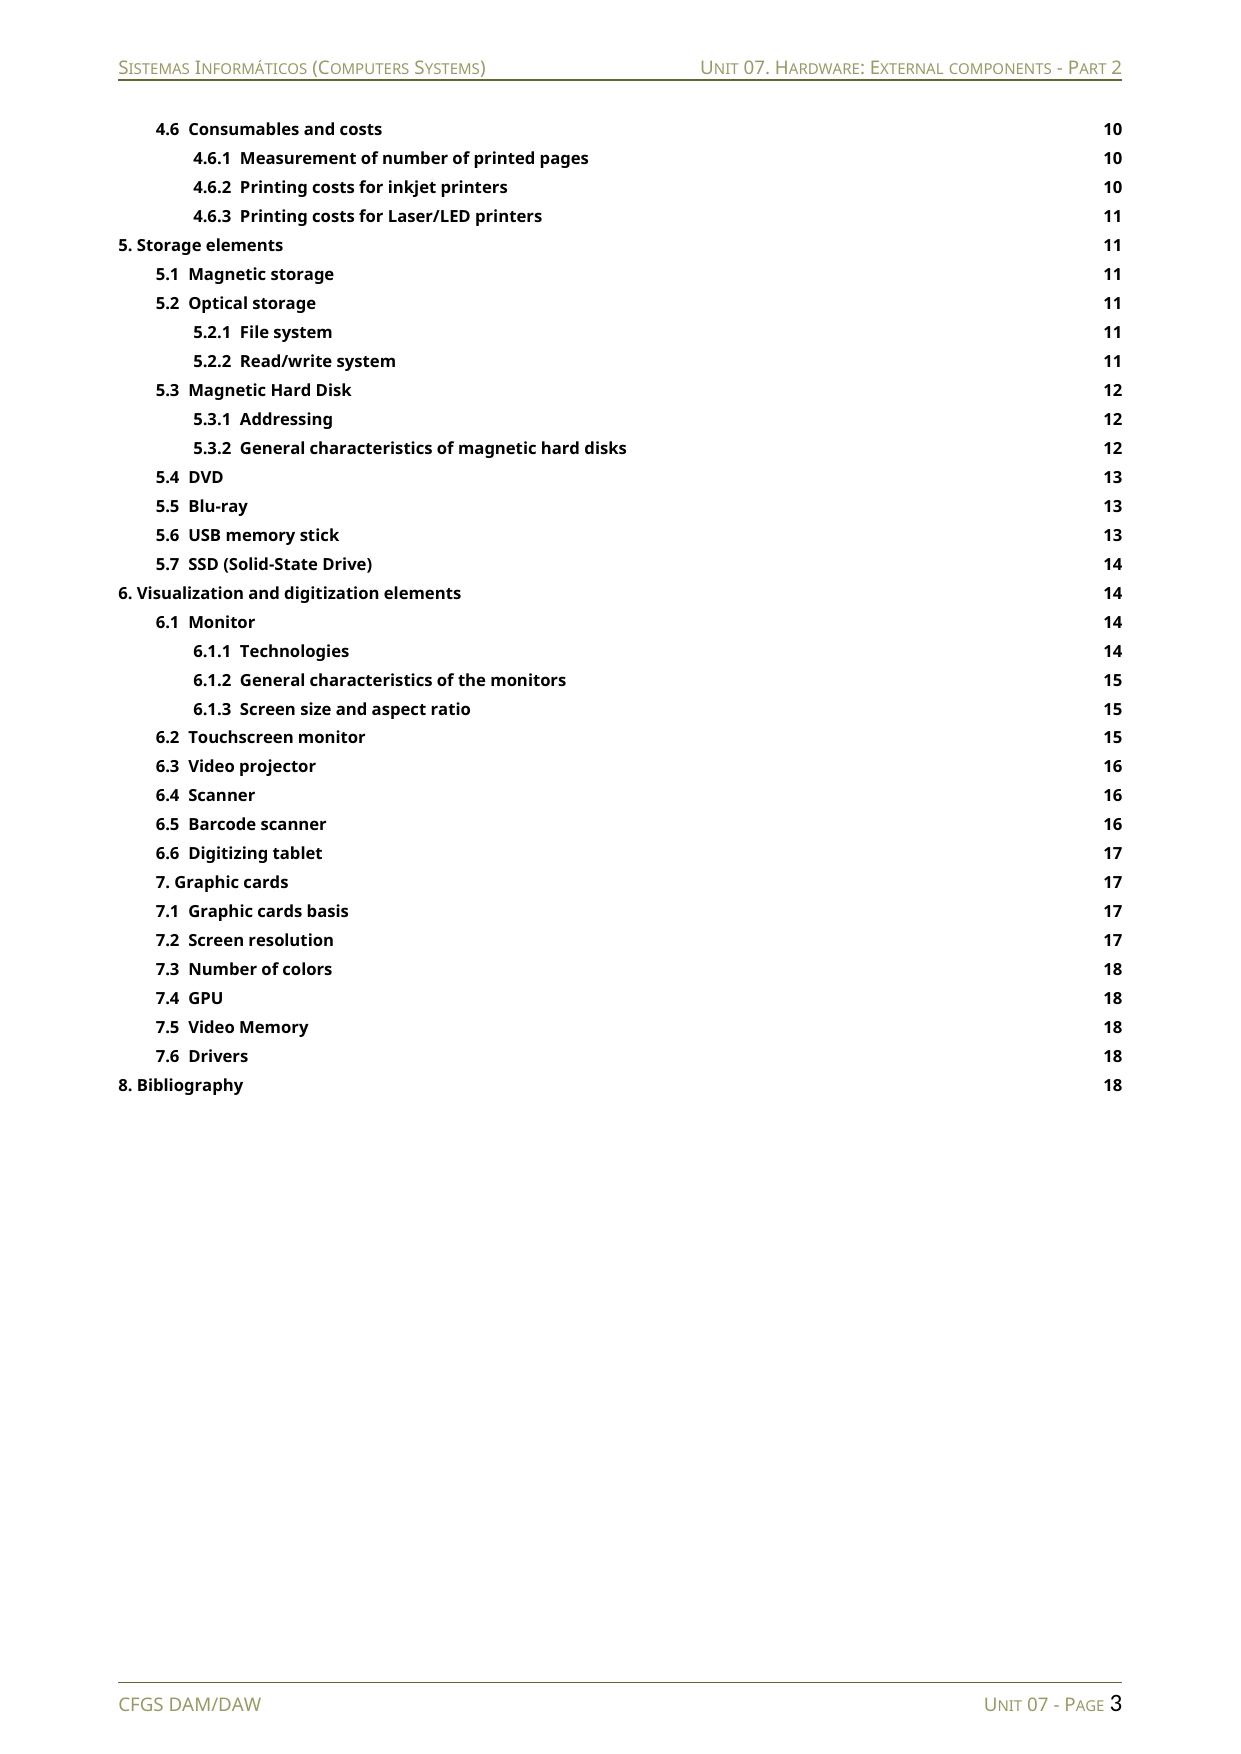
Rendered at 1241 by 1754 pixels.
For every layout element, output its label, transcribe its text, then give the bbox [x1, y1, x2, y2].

text 6.4 Scanner 16 [156, 784, 1122, 807]
text 5.3.2 General characteristics of magnetic hard disks 12 [193, 437, 1122, 459]
text 5.3.1 Addressing 12 [193, 408, 1122, 430]
text 5.2.1 File system 11 [193, 321, 1122, 343]
text 5.4 DVD 13 [156, 466, 1122, 488]
text 6.3 Video projector 16 [156, 755, 1122, 778]
text 8. Bibliography 18 [118, 1074, 1122, 1096]
text 6. Visualization and digitization elements 14 [118, 581, 1122, 604]
text 4.6.3 Printing costs for Laser/LED printers 11 [193, 205, 1122, 228]
text 4.6.2 Printing costs for inkjet printers 10 [193, 176, 1122, 199]
text 6.1 Monitor 14 [156, 610, 1122, 633]
text 7.3 Number of colors 18 [156, 958, 1122, 981]
text 7.2 Screen resolution 17 [156, 929, 1122, 952]
text 6.1.2 General characteristics of the monitors 15 [193, 668, 1122, 691]
text 5.7 SSD (Solid-State Drive) 14 [156, 552, 1122, 575]
text 5.6 USB memory stick 13 [156, 523, 1122, 546]
text 7.5 Video Memory 18 [156, 1016, 1122, 1038]
text 5.5 Blu-ray 13 [156, 494, 1122, 517]
text 6.6 Digitizing tablet 17 [156, 842, 1122, 865]
text 6.1.1 Technologies 14 [193, 639, 1122, 662]
text 7. Graphic cards 17 [156, 871, 1122, 894]
text 4.6 Consumables and costs 10 [156, 118, 1122, 141]
text 6.5 Barcode scanner 16 [156, 813, 1122, 836]
text 5.2.2 Read/write system 11 [193, 350, 1122, 372]
text 4.6.1 Measurement of number of printed pages 10 [193, 147, 1122, 170]
text 7.1 Graphic cards basis 17 [156, 900, 1122, 923]
text 7.6 Drivers 18 [156, 1045, 1122, 1067]
text 5. Storage elements 11 [118, 234, 1122, 257]
text 5.2 Optical storage 11 [156, 292, 1122, 314]
text 6.1.3 Screen size and aspect ratio 15 [193, 697, 1122, 720]
text 5.3 Magnetic Hard Disk 12 [156, 379, 1122, 401]
text 6.2 Touchscreen monitor 15 [156, 726, 1122, 749]
text 7.4 GPU 18 [156, 987, 1122, 1009]
text 5.1 Magnetic storage 11 [156, 263, 1122, 286]
